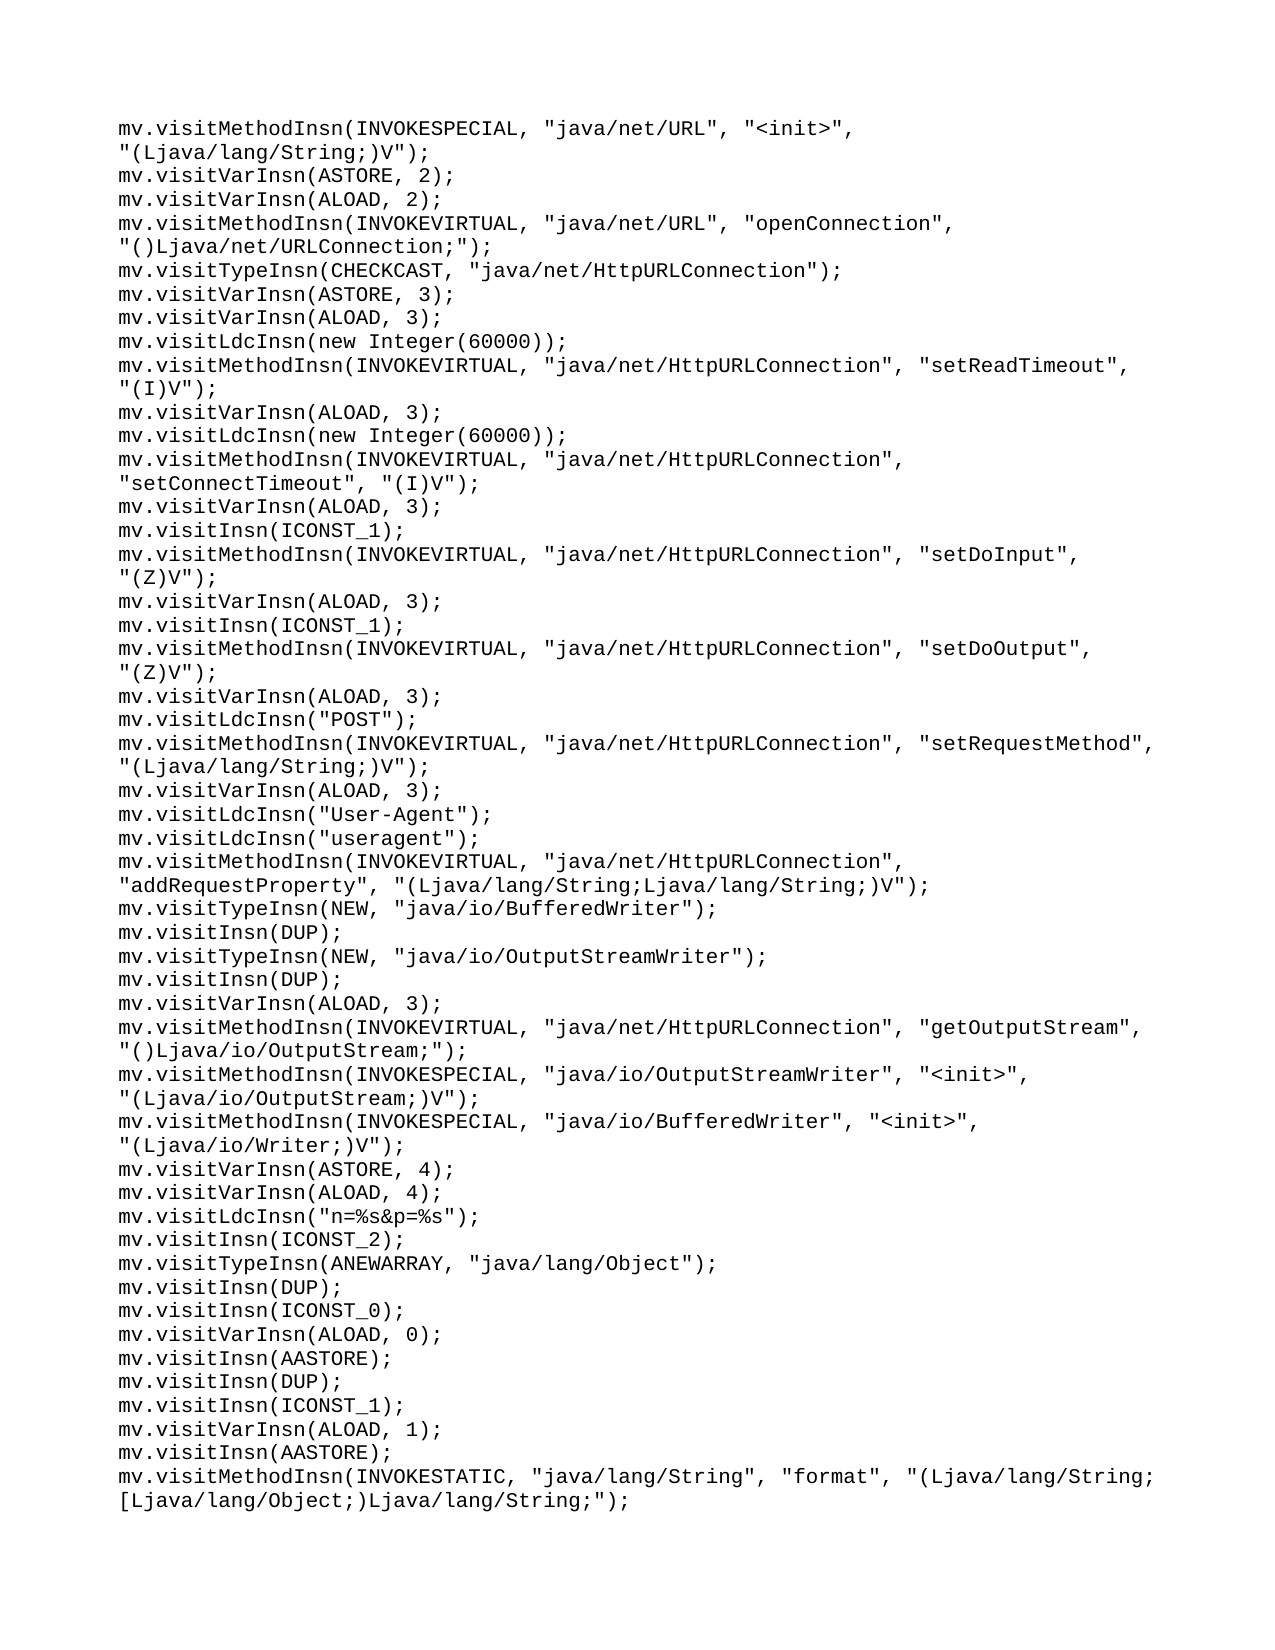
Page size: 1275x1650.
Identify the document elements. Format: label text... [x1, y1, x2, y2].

text mv.visitLdcInsn("useragent"); [118, 827, 1157, 851]
text mv.visitInsn(ICONST_0); [118, 1300, 1157, 1324]
text mv.visitLdcInsn(new Integer(60000)); [118, 426, 1157, 449]
text mv.visitMethodInsn(INVOKEVIRTUAL, "java/net/URL", "openConnection", "()Ljava/net/URLConnection;"); [118, 213, 1157, 260]
text mv.visitVarInsn(ALOAD, 3); [118, 993, 1157, 1017]
text mv.visitTypeInsn(NEW, "java/io/OutputStreamWriter"); [118, 946, 1157, 969]
text mv.visitVarInsn(ALOAD, 3); [118, 686, 1157, 709]
text mv.visitVarInsn(ALOAD, 3); [118, 402, 1157, 426]
text mv.visitLdcInsn("n=%s&p=%s"); [118, 1206, 1157, 1229]
text mv.visitInsn(ICONST_1); [118, 1395, 1157, 1419]
text mv.visitVarInsn(ALOAD, 4); [118, 1182, 1157, 1206]
text mv.visitVarInsn(ALOAD, 1); [118, 1419, 1157, 1442]
text mv.visitVarInsn(ALOAD, 2); [118, 189, 1157, 213]
text mv.visitMethodInsn(INVOKEVIRTUAL, "java/net/HttpURLConnection", "setDoOutput", "(Z)V"); [118, 638, 1157, 686]
text mv.visitMethodInsn(INVOKESPECIAL, "java/io/OutputStreamWriter", "<init>", "(Ljava/io/OutputStream;)V"); [118, 1064, 1157, 1111]
text mv.visitInsn(DUP); [118, 969, 1157, 993]
text mv.visitMethodInsn(INVOKEVIRTUAL, "java/net/HttpURLConnection", "getOutputStream", "()Ljava/io/OutputStream;"); [118, 1017, 1157, 1064]
text mv.visitMethodInsn(INVOKESTATIC, "java/lang/String", "format", "(Ljava/lang/String;[Ljava/lang/Object;)Ljava/lang/String;"); [118, 1466, 1157, 1513]
text mv.visitMethodInsn(INVOKEVIRTUAL, "java/net/HttpURLConnection", "setReadTimeout", "(I)V"); [118, 354, 1157, 402]
text mv.visitVarInsn(ASTORE, 2); [118, 165, 1157, 189]
text mv.visitLdcInsn("POST"); [118, 709, 1157, 733]
text mv.visitInsn(ICONST_1); [118, 520, 1157, 544]
text mv.visitTypeInsn(NEW, "java/io/BufferedWriter"); [118, 898, 1157, 922]
text mv.visitMethodInsn(INVOKEVIRTUAL, "java/net/HttpURLConnection", "setDoInput", "(Z)V"); [118, 544, 1157, 591]
text mv.visitInsn(DUP); [118, 1277, 1157, 1300]
text mv.visitMethodInsn(INVOKEVIRTUAL, "java/net/HttpURLConnection", "setConnectTimeout", "(I)V"); [118, 449, 1157, 496]
text mv.visitInsn(ICONST_2); [118, 1229, 1157, 1253]
text mv.visitInsn(ICONST_1); [118, 615, 1157, 638]
text mv.visitVarInsn(ALOAD, 3); [118, 307, 1157, 331]
text mv.visitMethodInsn(INVOKEVIRTUAL, "java/net/HttpURLConnection", "setRequestMethod", "(Ljava/lang/String;)V"); [118, 733, 1157, 780]
text mv.visitTypeInsn(ANEWARRAY, "java/lang/Object"); [118, 1253, 1157, 1277]
text mv.visitInsn(AASTORE); [118, 1348, 1157, 1371]
text mv.visitMethodInsn(INVOKEVIRTUAL, "java/net/HttpURLConnection", "addRequestProperty", "(Ljava/lang/String;Ljava/lang/String;)V"); [118, 851, 1157, 898]
text mv.visitInsn(DUP); [118, 1371, 1157, 1395]
text mv.visitLdcInsn(new Integer(60000)); [118, 331, 1157, 354]
text mv.visitVarInsn(ALOAD, 0); [118, 1324, 1157, 1348]
text mv.visitVarInsn(ASTORE, 3); [118, 284, 1157, 307]
text mv.visitMethodInsn(INVOKESPECIAL, "java/net/URL", "<init>", "(Ljava/lang/String;)V"); [118, 118, 1157, 165]
text mv.visitInsn(AASTORE); [118, 1442, 1157, 1466]
text mv.visitVarInsn(ALOAD, 3); [118, 496, 1157, 520]
text mv.visitVarInsn(ALOAD, 3); [118, 591, 1157, 615]
text mv.visitVarInsn(ALOAD, 3); [118, 780, 1157, 804]
text mv.visitVarInsn(ASTORE, 4); [118, 1158, 1157, 1182]
text mv.visitMethodInsn(INVOKESPECIAL, "java/io/BufferedWriter", "<init>", "(Ljava/io/Writer;)V"); [118, 1111, 1157, 1158]
text mv.visitLdcInsn("User-Agent"); [118, 804, 1157, 827]
text mv.visitInsn(DUP); [118, 922, 1157, 946]
text mv.visitTypeInsn(CHECKCAST, "java/net/HttpURLConnection"); [118, 260, 1157, 284]
